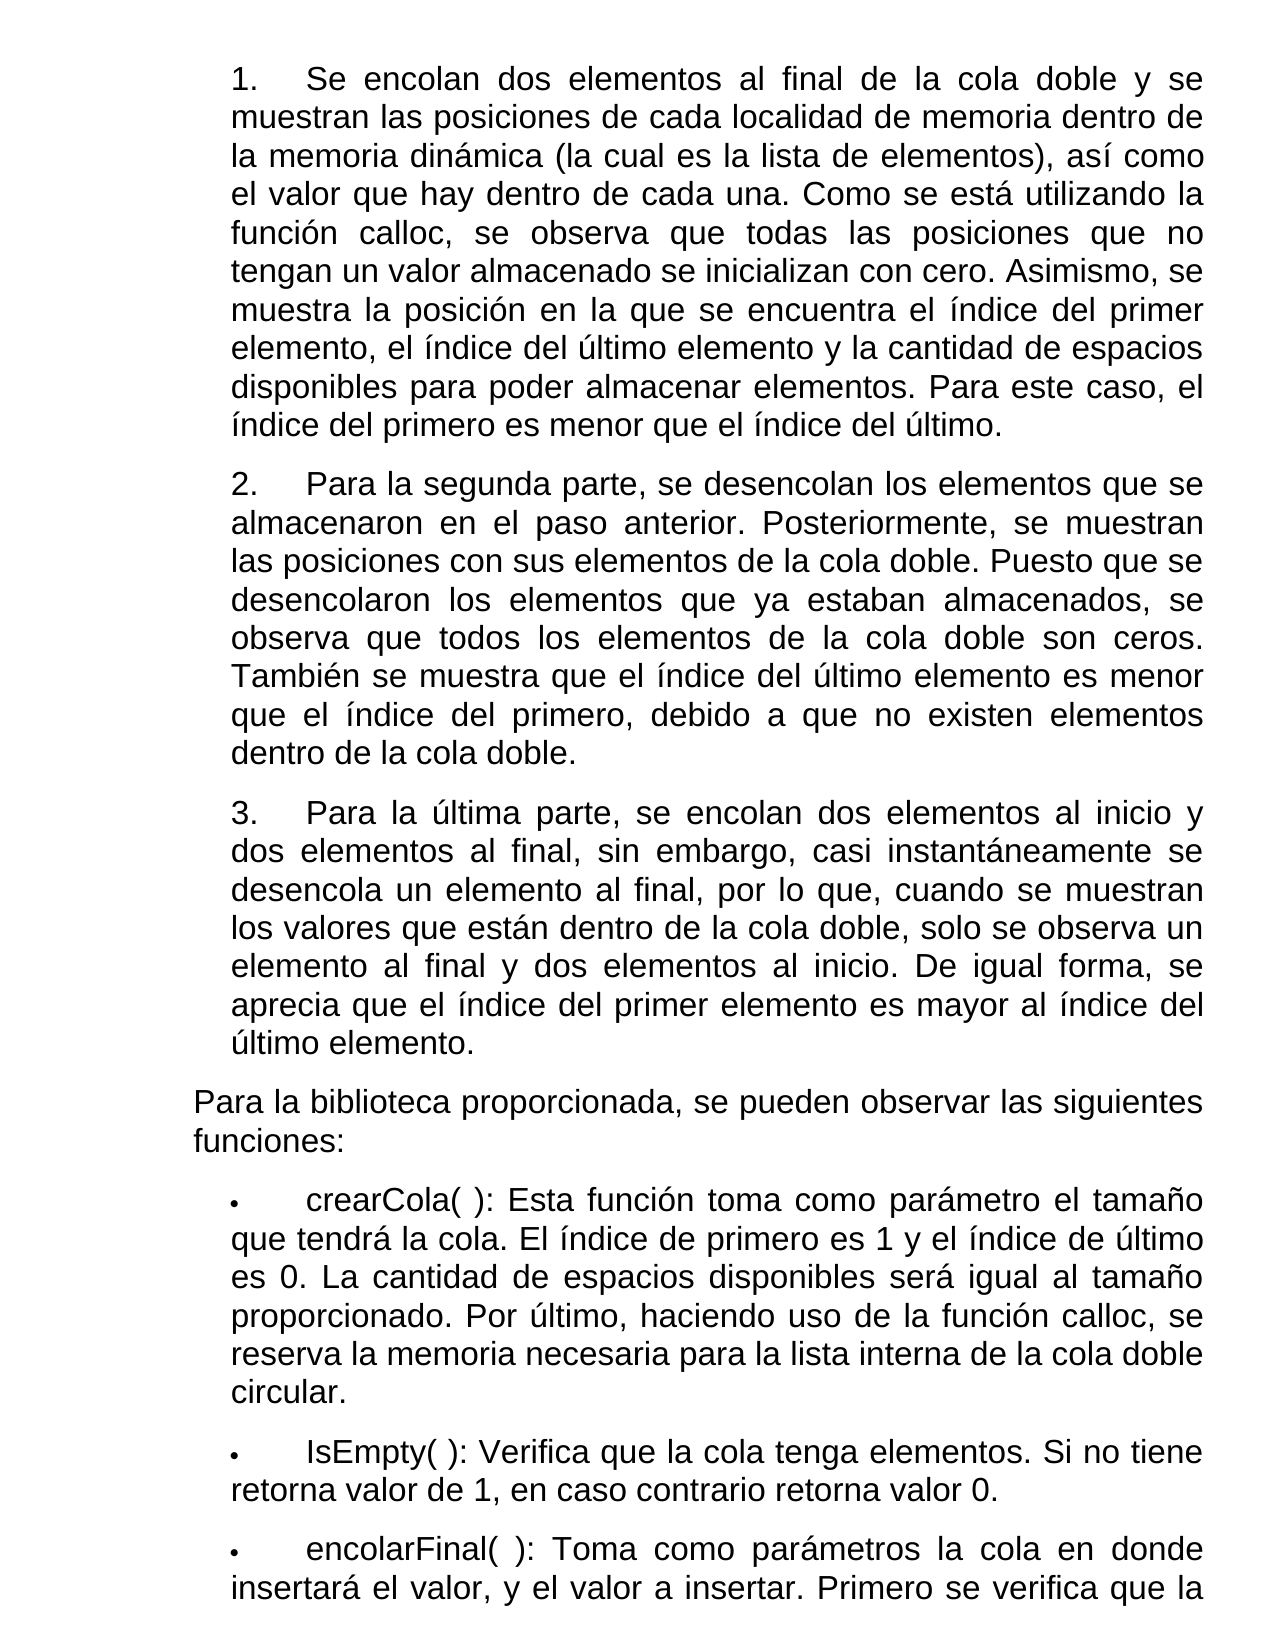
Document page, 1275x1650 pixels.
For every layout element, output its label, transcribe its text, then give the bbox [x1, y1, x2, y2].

list encolarFinal( ): Toma como parámetros la cola en donde insertará el valor, y el valor a insertar. Primero se verifica que la cola tenga espacios disponibles para posteriormente poder encolar el elemento al final. En segundo lugar, se almacena el elemento calculando el módulo del tamaño con el índice del último, para que cuando el índice de último sea igual al tamaño, el índice de último vuelva a ser cero, debido a que la cola es circular. Por último se decrementa el valor de disponibles, pues ya se ha ocupado un nuevo espacio. [231, 1529, 1205, 1606]
list Para la segunda parte, se desencolan los elementos que se almacenaron en el paso anterior. Posteriormente, se muestran las posiciones con sus elementos de la cola doble. Puesto que se desencolaron los elementos que ya estaban almacenados, se observa que todos los elementos de la cola doble son ceros. También se muestra que el índice del último elemento es menor que el índice del primero, debido a que no existen elementos dentro de la cola doble. [231, 464, 1205, 772]
list IsEmpty( ): Verifica que la cola tenga elementos. Si no tiene retorna valor de 1, en caso contrario retorna valor 0. [231, 1432, 1205, 1509]
list Se encolan dos elementos al final de la cola doble y se muestran las posiciones de cada localidad de memoria dentro de la memoria dinámica (la cual es la lista de elementos), así como el valor que hay dentro de cada una. Como se está utilizando la función calloc, se observa que todas las posiciones que no tengan un valor almacenado se inicializan con cero. Asimismo, se muestra la posición en la que se encuentra el índice del primer elemento, el índice del último elemento y la cantidad de espacios disponibles para poder almacenar elementos. Para este caso, el índice del primero es menor que el índice del último. [231, 59, 1205, 443]
list crearCola( ): Esta función toma como parámetro el tamaño que tendrá la cola. El índice de primero es 1 y el índice de último es 0. La cantidad de espacios disponibles será igual al tamaño proporcionado. Por último, haciendo uso de la función calloc, se reserva la memoria necesaria para la lista interna de la cola doble circular. [231, 1180, 1205, 1411]
list Para la última parte, se encolan dos elementos al inicio y dos elementos al final, sin embargo, casi instantáneamente se desencola un elemento al final, por lo que, cuando se muestran los valores que están dentro de la cola doble, solo se observa un elemento al final y dos elementos al inicio. De igual forma, se aprecia que el índice del primer elemento es mayor al índice del último elemento. [231, 793, 1205, 1062]
text Para la biblioteca proporcionada, se pueden observar las siguientes funciones: [193, 1083, 1205, 1159]
